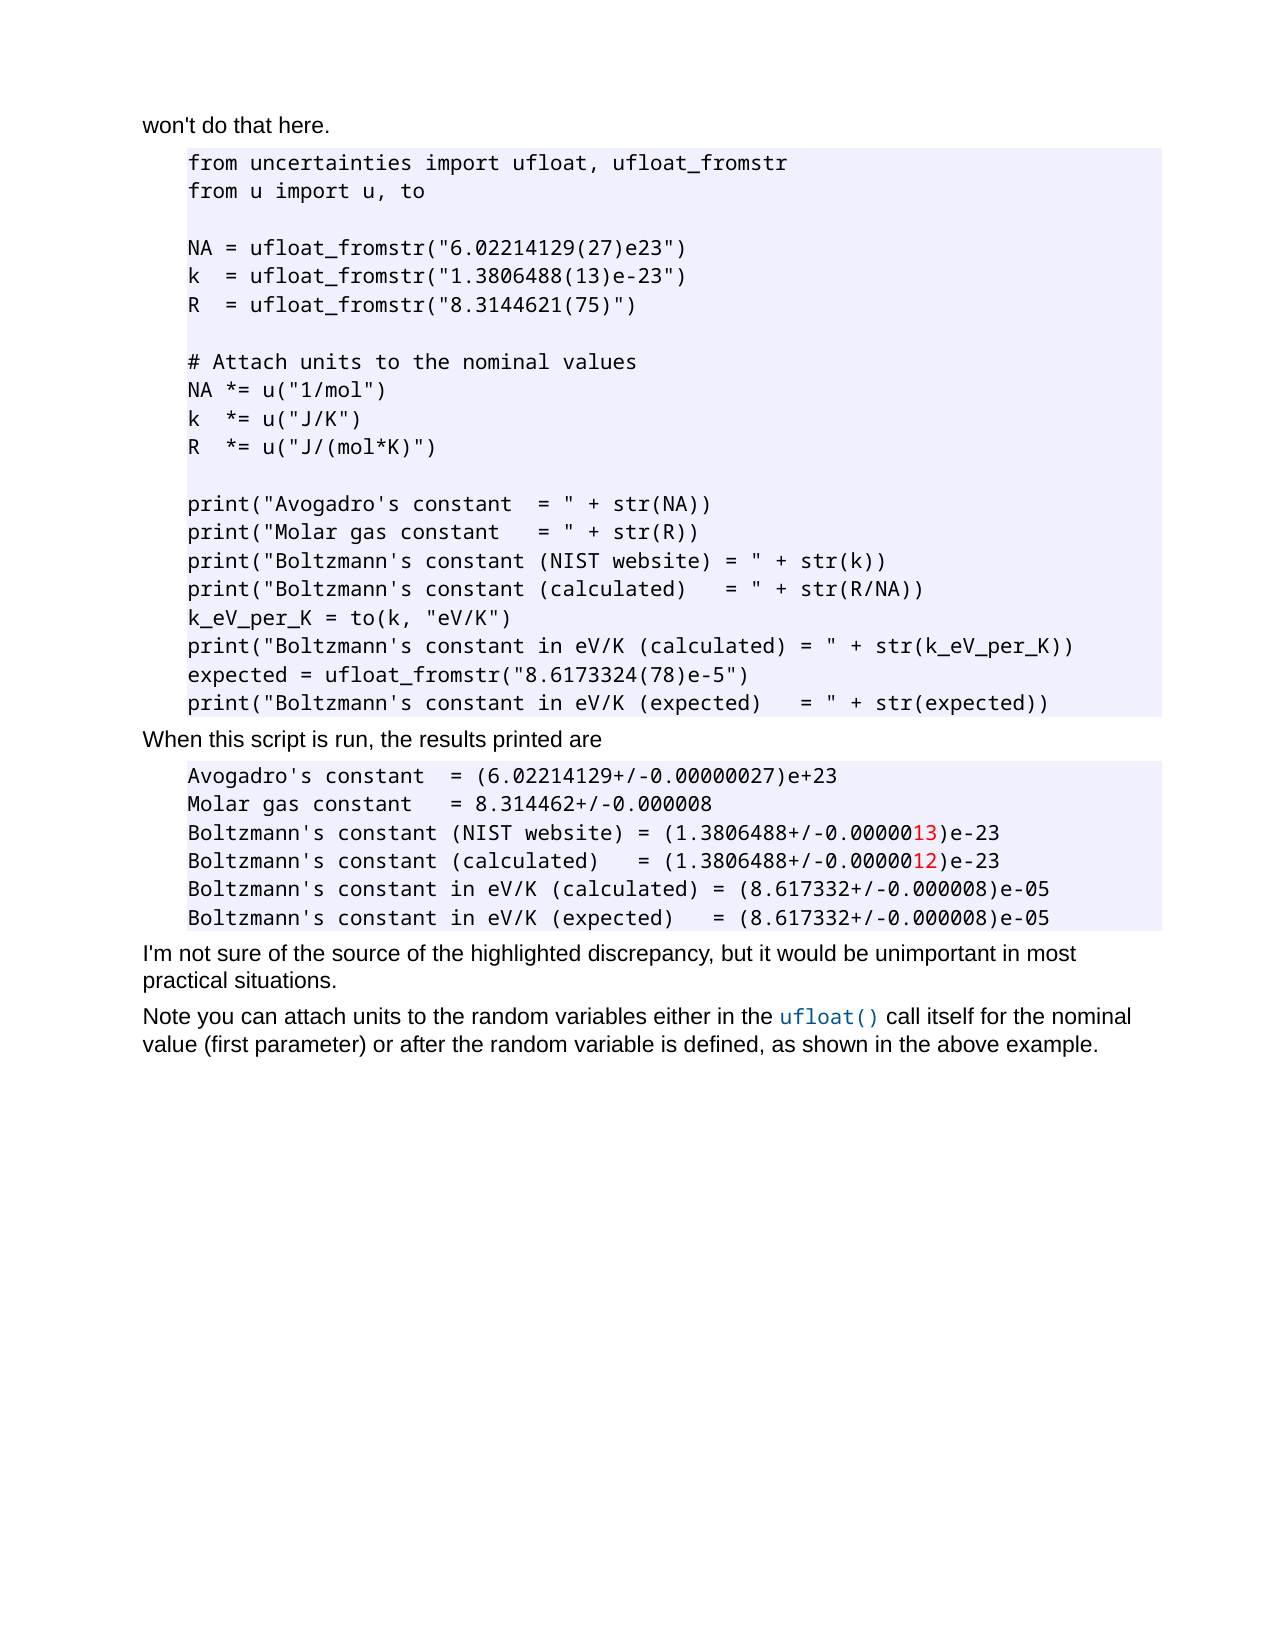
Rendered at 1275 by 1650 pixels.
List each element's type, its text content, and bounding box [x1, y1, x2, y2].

text expected = ufloat_fromstr("8.6173324(78)e-5") [187, 660, 1162, 688]
text Molar gas constant = 8.314462+/-0.000008 [187, 789, 1162, 818]
text won't do that here. [142, 112, 1162, 139]
text NA *= u("1/mol") [187, 375, 1162, 404]
text print("Boltzmann's constant in eV/K (calculated) = " + str(k_eV_per_K)) [187, 631, 1162, 660]
text Boltzmann's constant (NIST website) = (1.3806488+/-0.0000013)e-23 [187, 818, 1162, 846]
text # Attach units to the nominal values [187, 347, 1162, 375]
text I'm not sure of the source of the highlighted discrepancy, but it would be unimportant in most practical situations. [142, 940, 1162, 993]
text from u import u, to [187, 176, 1162, 205]
text When this script is run, the results printed are [142, 726, 1162, 752]
text Avogadro's constant = (6.02214129+/-0.00000027)e+23 [187, 761, 1162, 789]
text Boltzmann's constant (calculated) = (1.3806488+/-0.0000012)e-23 [187, 846, 1162, 874]
text Note you can attach units to the random variables either in the ufloat() call itself for the nominal value (first parameter) or after the random variable is defined, as shown in the above example. [142, 1002, 1162, 1057]
text print("Boltzmann's constant in eV/K (expected) = " + str(expected)) [187, 688, 1162, 717]
text R *= u("J/(mol*K)") [187, 432, 1162, 461]
text print("Avogadro's constant = " + str(NA)) [187, 489, 1162, 517]
text NA = ufloat_fromstr("6.02214129(27)e23") [187, 233, 1162, 262]
text k *= u("J/K") [187, 404, 1162, 432]
text R = ufloat_fromstr("8.3144621(75)") [187, 290, 1162, 318]
text k_eV_per_K = to(k, "eV/K") [187, 603, 1162, 631]
text print("Boltzmann's constant (calculated) = " + str(R/NA)) [187, 574, 1162, 603]
text from uncertainties import ufloat, ufloat_fromstr [187, 148, 1162, 176]
text Boltzmann's constant in eV/K (calculated) = (8.617332+/-0.000008)e-05 [187, 874, 1162, 903]
text k = ufloat_fromstr("1.3806488(13)e-23") [187, 262, 1162, 290]
text print("Boltzmann's constant (NIST website) = " + str(k)) [187, 546, 1162, 574]
text print("Molar gas constant = " + str(R)) [187, 517, 1162, 546]
text Boltzmann's constant in eV/K (expected) = (8.617332+/-0.000008)e-05 [187, 903, 1162, 931]
